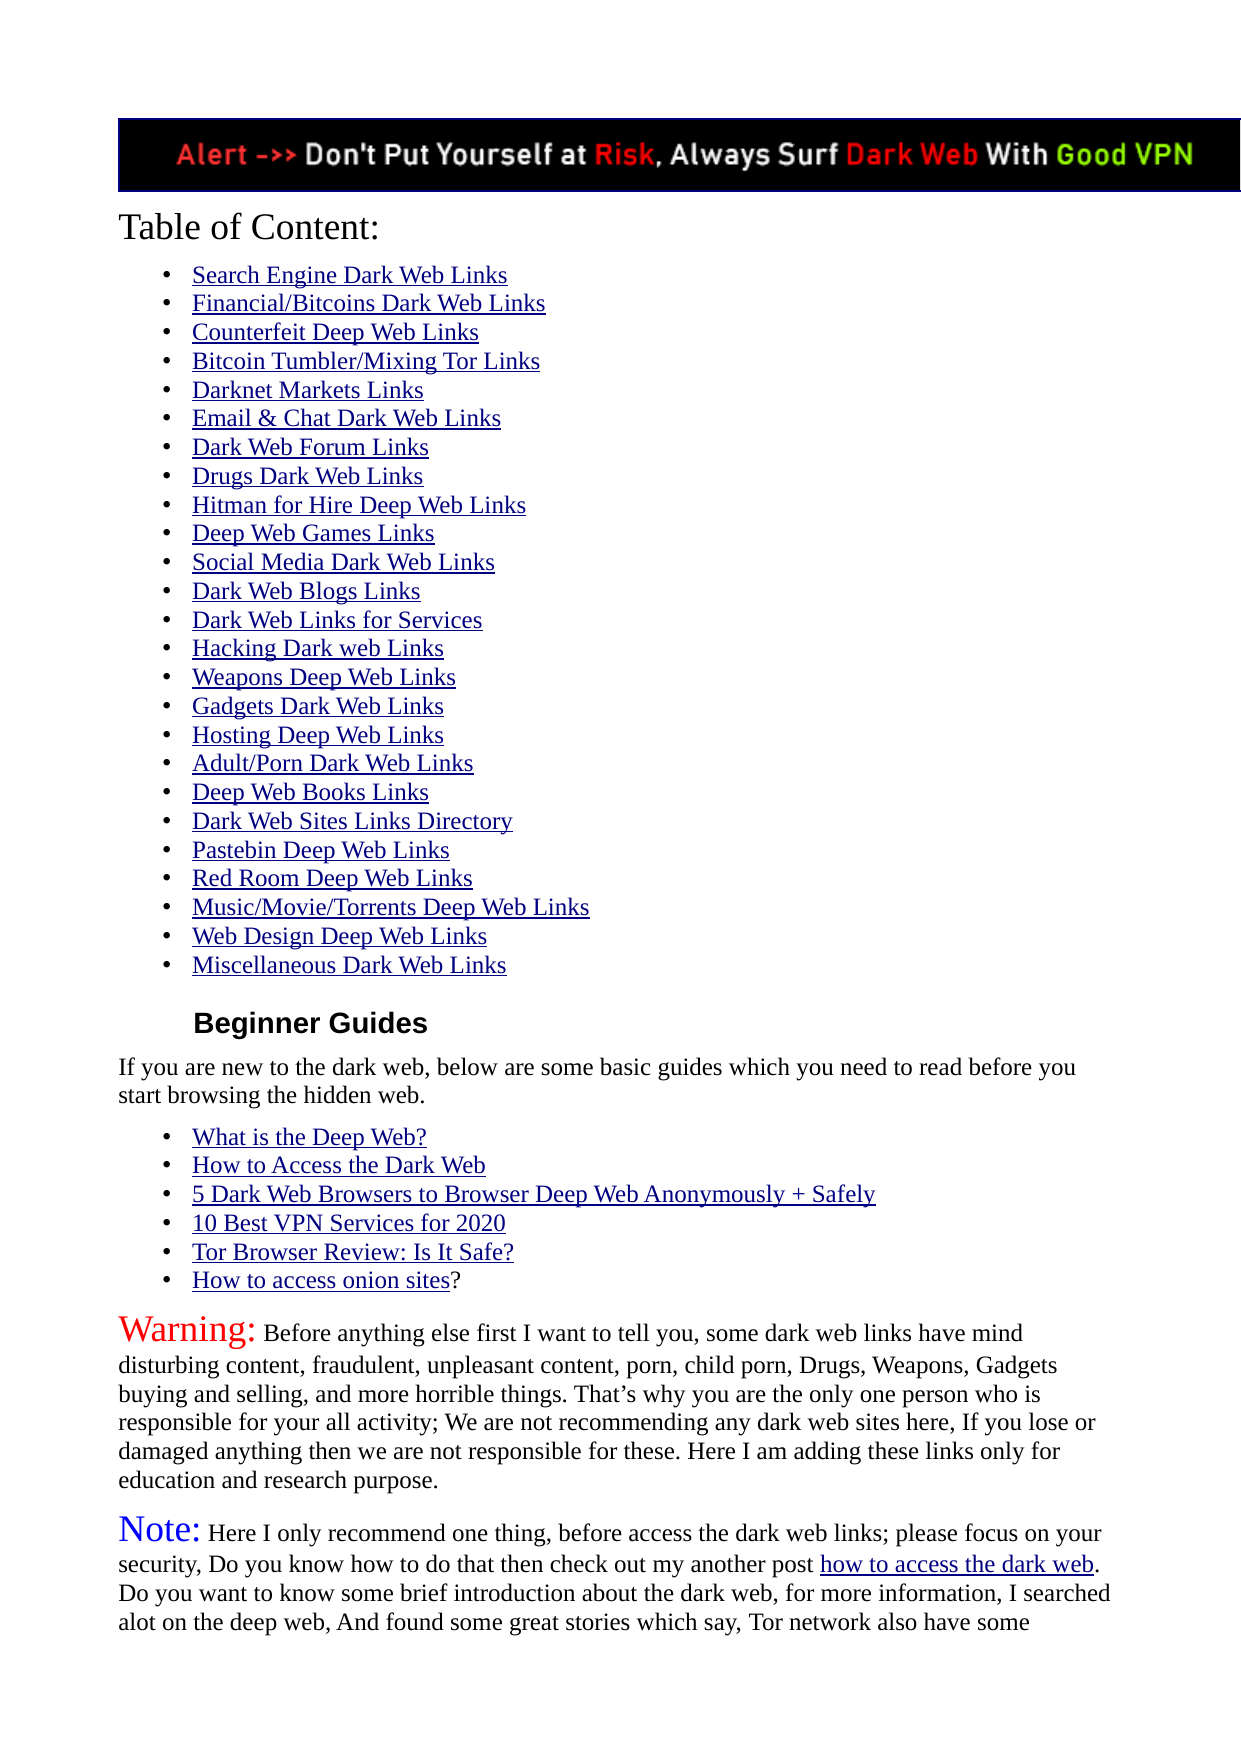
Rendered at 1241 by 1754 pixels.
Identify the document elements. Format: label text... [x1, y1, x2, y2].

list Adult/Porn Dark Web Links [162, 748, 1122, 777]
list Red Room Deep Web Links [162, 863, 1122, 892]
list Dark Web Forum Links [162, 432, 1122, 461]
list What is the Deep Web? [162, 1122, 1122, 1151]
text Table of Content: [118, 204, 1122, 247]
list Email & Chat Dark Web Links [162, 403, 1122, 432]
list Bitcoin Tumbler/Mixing Tor Links [162, 346, 1122, 375]
list Pastebin Deep Web Links [162, 835, 1122, 863]
list Dark Web Sites Links Directory [162, 806, 1122, 835]
text Warning: Before anything else first I want to tell you, some dark web links have mind disturbing content, fraudulent, unpleasant content, porn, child porn, Drugs, Weapons, Gadgets buying and selling, and more horrible things. That’s why you are the only one person who is responsible for your all activity; We are not recommending any dark web sites here, If you lose or damaged anything then we are not responsible for these. Here I am adding these links only for education and research purpose. [118, 1307, 1122, 1494]
list Hitman for Hire Deep Web Links [162, 490, 1122, 518]
list 5 Dark Web Browsers to Browser Deep Web Anonymously + Safely [162, 1179, 1122, 1208]
list Music/Movie/Torrents Deep Web Links [162, 892, 1122, 921]
list Counterfeit Deep Web Links [162, 317, 1122, 346]
list 10 Best VPN Services for 2020 [162, 1208, 1122, 1237]
list Web Design Deep Web Links [162, 921, 1122, 950]
subtitle Beginner Guides [118, 1006, 1122, 1039]
list Deep Web Games Links [162, 518, 1122, 547]
list How to access onion sites? [162, 1266, 1122, 1294]
list Financial/Bitcoins Dark Web Links [162, 288, 1122, 317]
list Tor Browser Review: Is It Safe? [162, 1237, 1122, 1266]
list Darknet Markets Links [162, 375, 1122, 403]
list How to Access the Dark Web [162, 1151, 1122, 1179]
picture [120, 120, 1241, 190]
list Weapons Deep Web Links [162, 662, 1122, 691]
text If you are new to the dark web, below are some basic guides which you need to read before you start browsing the hidden web. [118, 1052, 1122, 1109]
list Gadgets Dark Web Links [162, 691, 1122, 720]
list Dark Web Links for Services [162, 605, 1122, 633]
list Hacking Dark web Links [162, 633, 1122, 662]
list Dark Web Blogs Links [162, 576, 1122, 605]
text Note: Here I only recommend one thing, before access the dark web links; please focus on your security, Do you know how to do that then check out my another post how to access the dark web. Do you want to know some brief introduction about the dark web, for more information, I searched alot on the deep web, And found some great stories which say, Tor network also have some [118, 1506, 1122, 1636]
list Miscellaneous Dark Web Links [162, 950, 1122, 978]
list Hosting Deep Web Links [162, 720, 1122, 748]
list Search Engine Dark Web Links [162, 260, 1122, 288]
list Deep Web Books Links [162, 777, 1122, 806]
list Drugs Dark Web Links [162, 461, 1122, 490]
list Social Media Dark Web Links [162, 547, 1122, 576]
